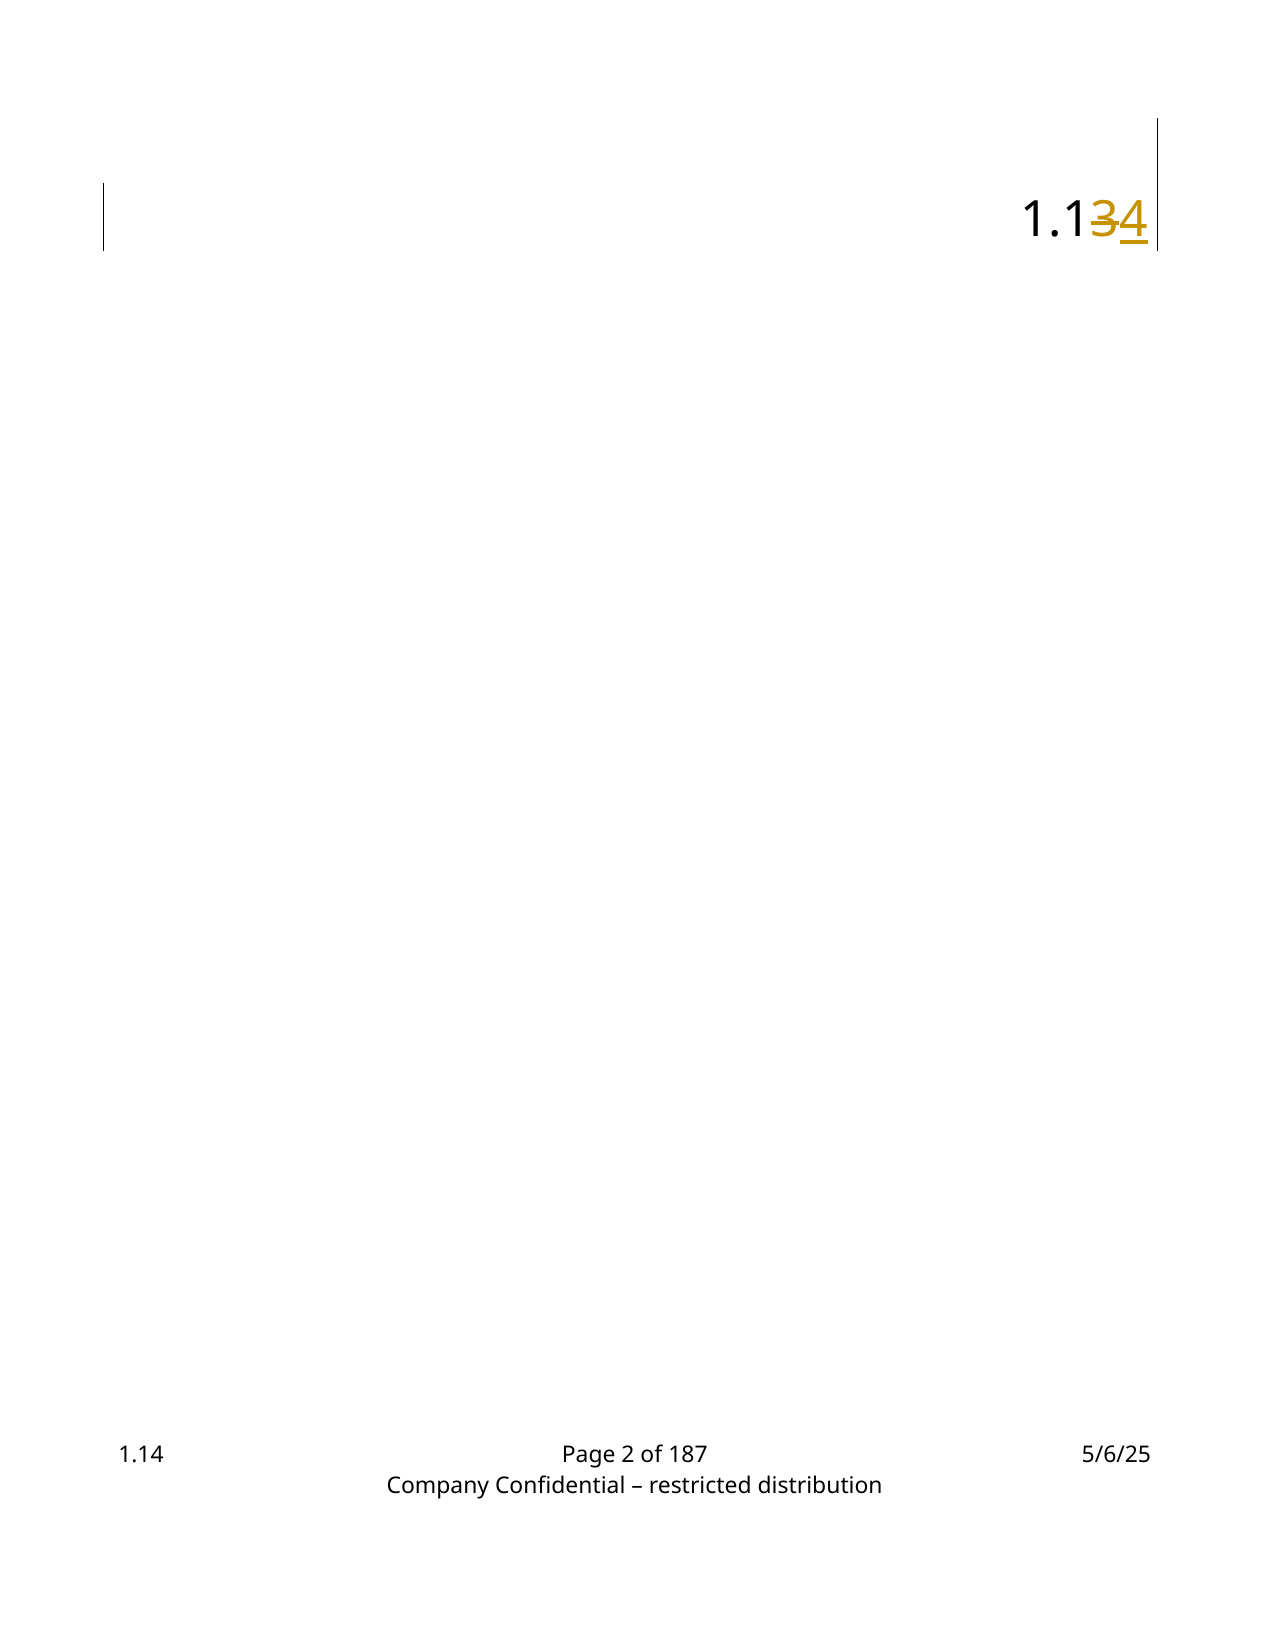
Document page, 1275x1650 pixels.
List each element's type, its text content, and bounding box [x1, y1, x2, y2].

title 1.14 [118, 118, 1157, 251]
